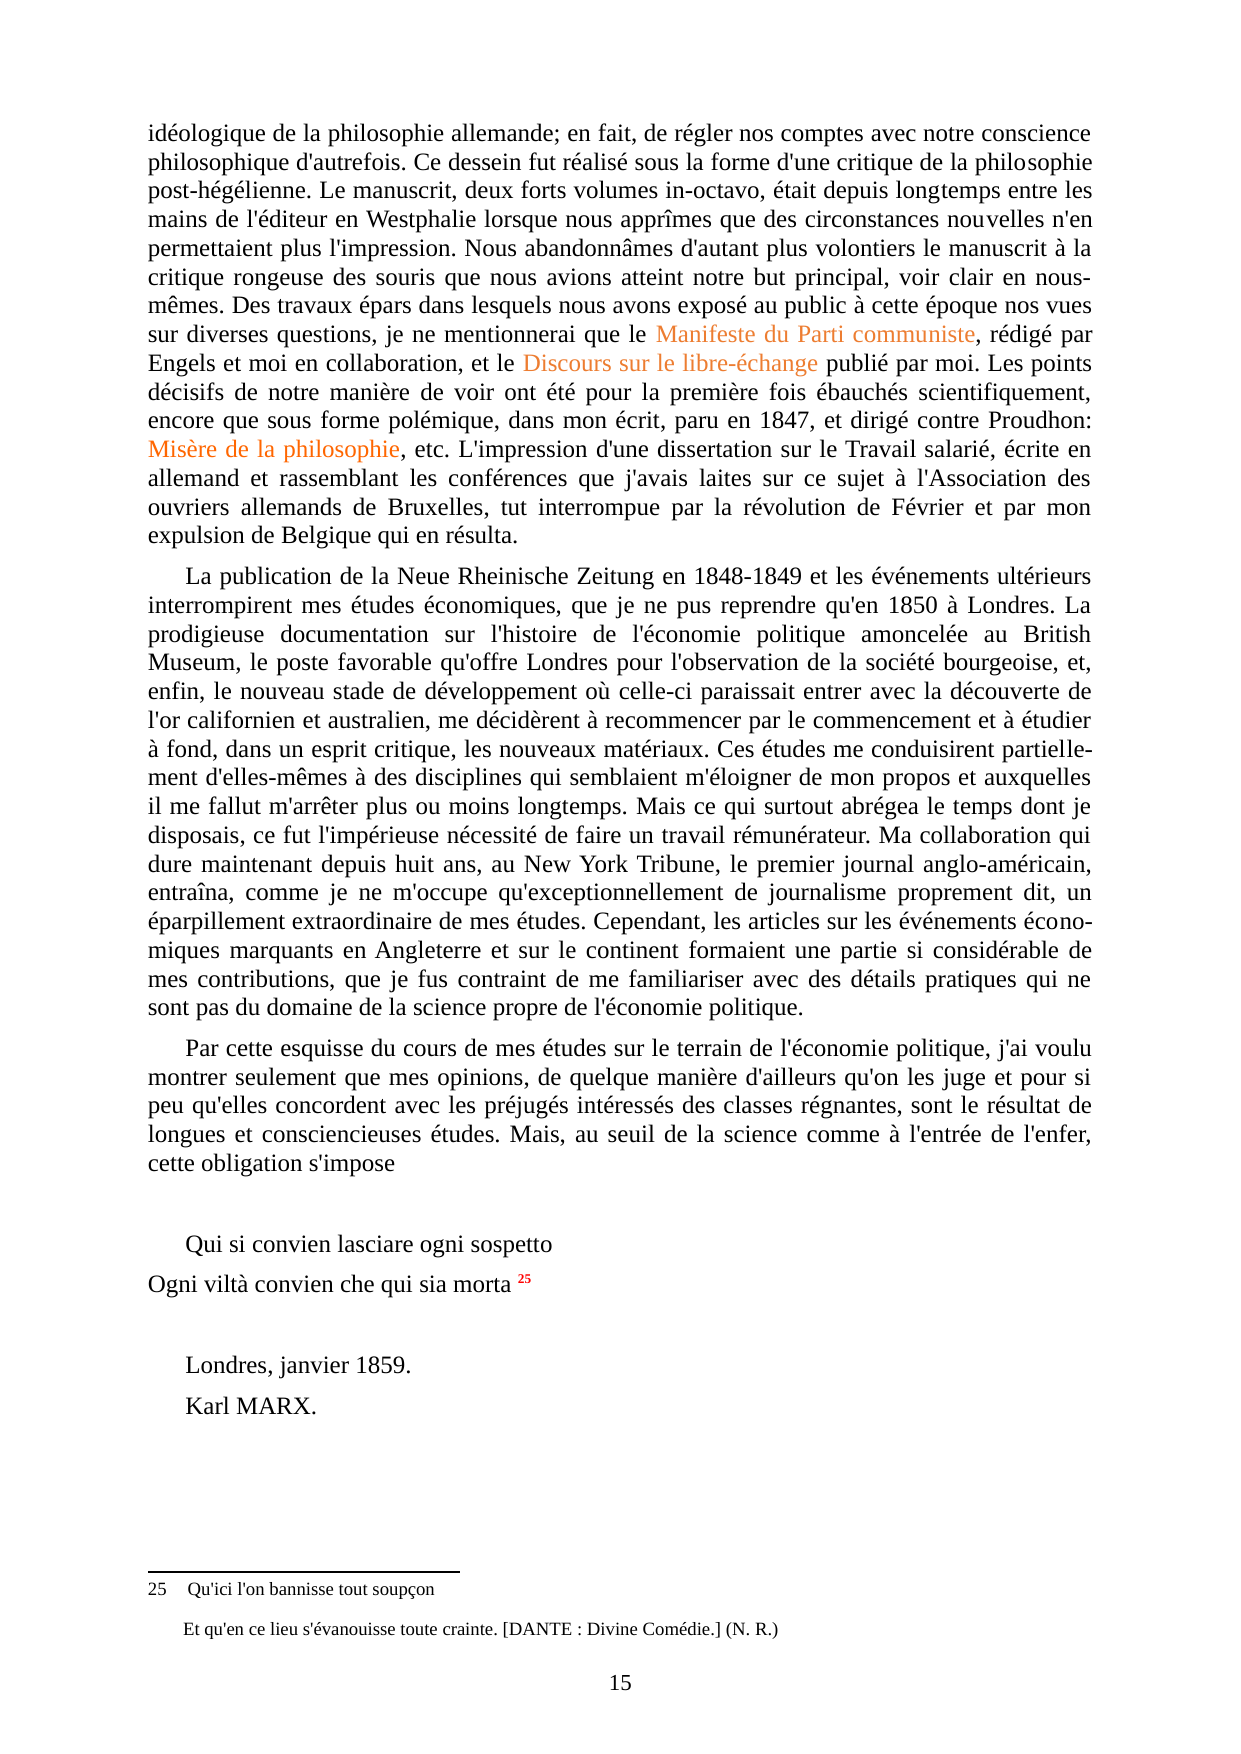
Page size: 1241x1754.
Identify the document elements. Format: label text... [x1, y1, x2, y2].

text idéologique de la philosophie allemande; en fait, de régler nos comptes avec notre conscience philosophique d'autrefois. Ce dessein fut réalisé sous la forme d'une critique de la philo­so­phie post-hégélienne. Le manuscrit, deux forts volumes in-octavo, était depuis long­temps entre les mains de l'éditeur en Westphalie lorsque nous apprîmes que des circonstances nou­velles n'en permettaient plus l'impression. Nous abandonnâmes d'autant plus volontiers le manuscrit à la critique rongeuse des souris que nous avions atteint notre but principal, voir clair en nous-mêmes. Des travaux épars dans lesquels nous avons exposé au public à cette époque nos vues sur diverses questions, je ne mentionnerai que le Manifeste du Parti commu­niste, rédigé par Engels et moi en collaboration, et le Discours sur le libre-échange publié par moi. Les points décisifs de notre manière de voir ont été pour la première fois ébauchés scientifiquement, encore que sous forme polé­mique, dans mon écrit, paru en 1847, et dirigé contre Proudhon: Misère de la philosophie, etc. L'impression d'une dissertation sur le Travail salarié, écrite en allemand et rassemblant les conférences que j'avais laites sur ce sujet à l'Association des ouvriers allemands de Bruxelles, tut interrompue par la révolution de Février et par mon expulsion de Belgique qui en résulta. [148, 118, 1093, 549]
text La publication de la Neue Rheinische Zeitung en 1848-1849 et les événements ultérieurs interrompirent mes études économiques, que je ne pus reprendre qu'en 1850 à Londres. La prodigieuse documentation sur l'histoire de l'économie politique amoncelée au British Museum, le poste favorable qu'offre Londres pour l'observation de la société bourgeoise, et, enfin, le nouveau stade de développement où celle-ci paraissait entrer avec la découverte de l'or californien et australien, me décidèrent à recommencer par le commencement et à étudier à fond, dans un esprit critique, les nouveaux matériaux. Ces études me conduisirent partiel­le­ment d'elles-mêmes à des disciplines qui semblaient m'éloigner de mon propos et auxquelles il me fallut m'arrêter plus ou moins longtemps. Mais ce qui surtout abrégea le temps dont je disposais, ce fut l'impérieuse nécessité de faire un travail rémunérateur. Ma collaboration qui dure maintenant depuis huit ans, au New York Tribune, le premier journal anglo-américain, entraîna, comme je ne m'occupe qu'exceptionnellement de journalisme proprement dit, un éparpillement extraordinaire de mes études. Cependant, les articles sur les événements éco­no­miques marquants en Angleterre et sur le continent formaient une partie si considérable de mes contributions, que je fus contraint de me familiariser avec des détails pratiques qui ne sont pas du domaine de la science propre de l'économie politique. [148, 561, 1093, 1021]
text Qu'ici l'on bannisse tout soupçon [148, 1578, 1093, 1600]
text Qui si convien lasciare ogni sospetto [148, 1229, 1093, 1258]
text Par cette esquisse du cours de mes études sur le terrain de l'économie politique, j'ai voulu montrer seulement que mes opinions, de quelque manière d'ailleurs qu'on les juge et pour si peu qu'elles concordent avec les préjugés intéressés des classes régnantes, sont le résultat de longues et consciencieuses études. Mais, au seuil de la science comme à l'entrée de l'enfer, cette obligation s'impose [148, 1033, 1093, 1177]
text Londres, janvier 1859. [148, 1351, 1093, 1379]
text Karl MARX. [148, 1391, 1093, 1420]
text Et qu'en ce lieu s'évanouisse toute crainte. [DANTE : Divine Comédie.] (N. R.) [148, 1617, 1093, 1639]
text Ogni viltà convien che qui sia morta [148, 1269, 1093, 1298]
